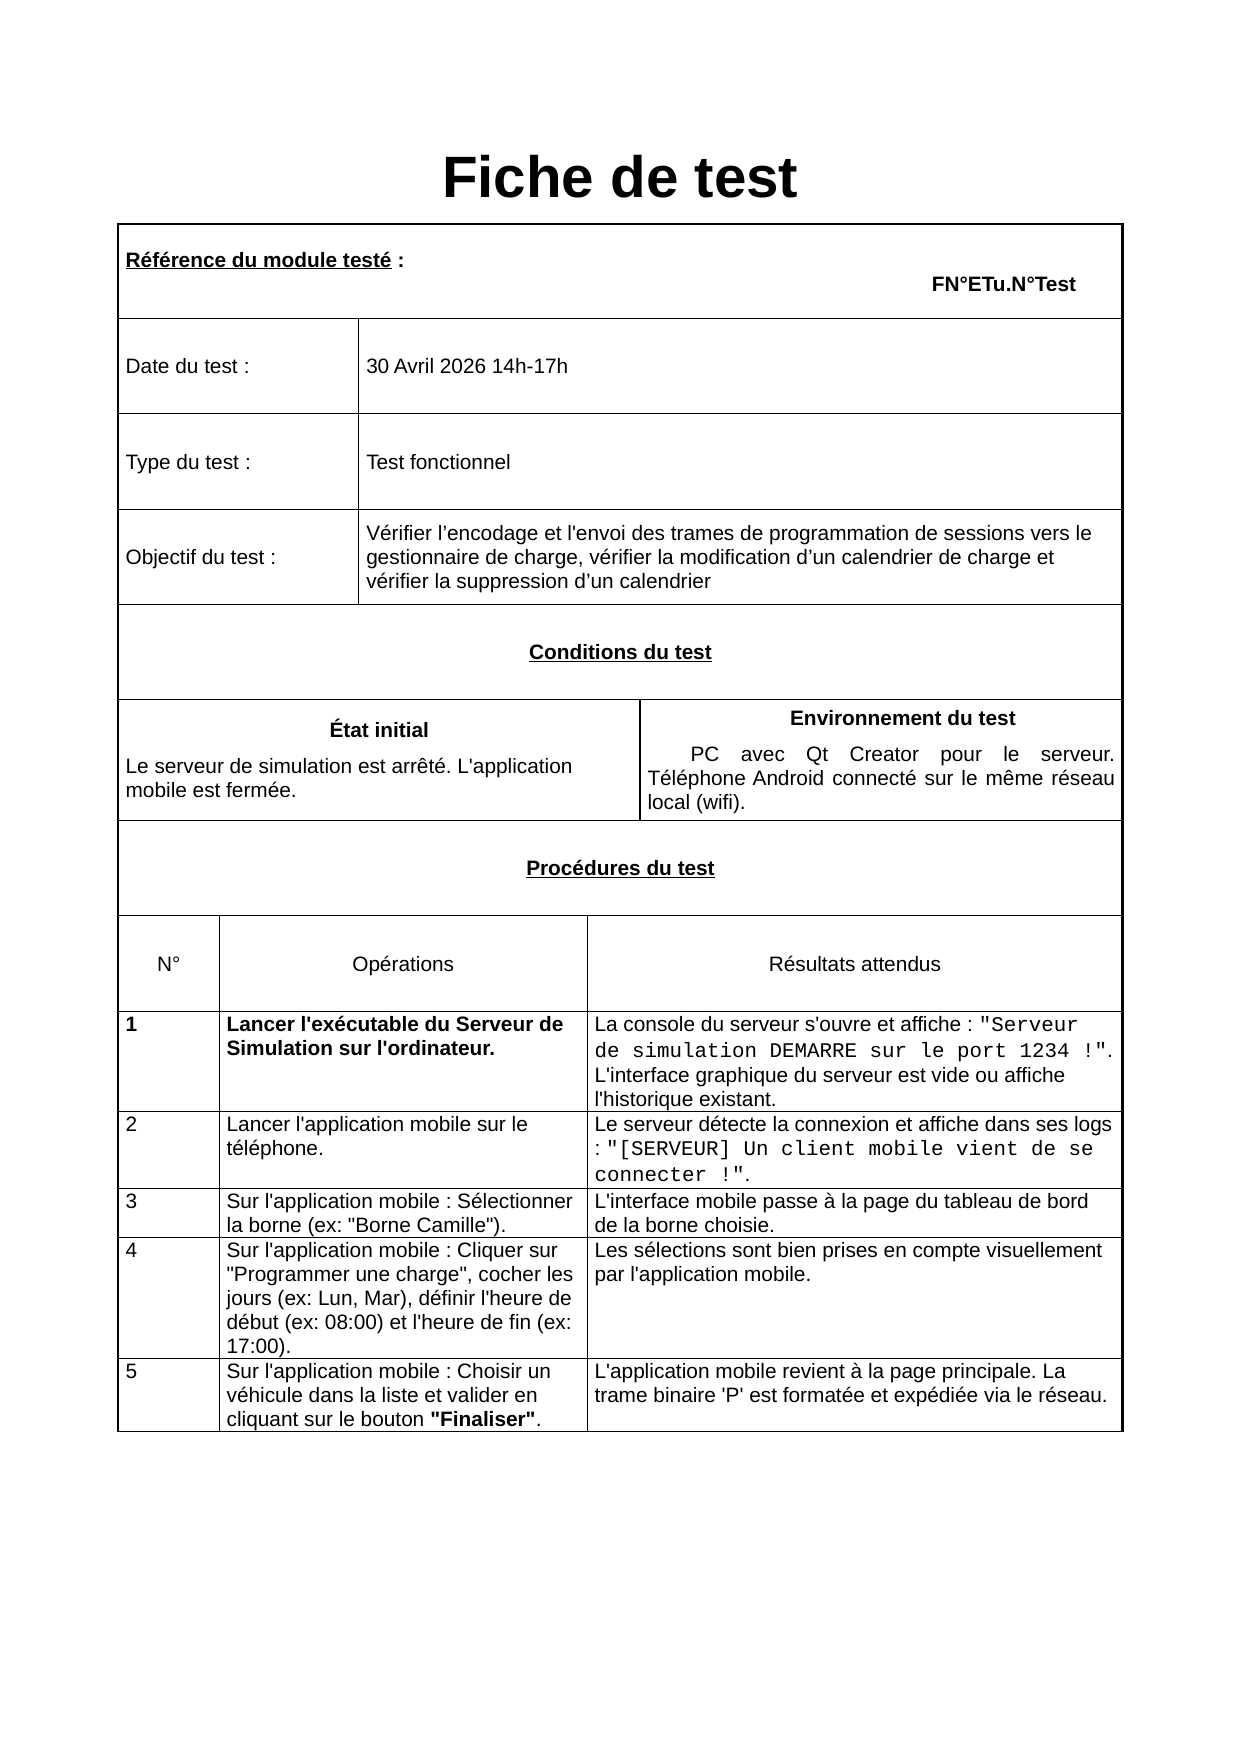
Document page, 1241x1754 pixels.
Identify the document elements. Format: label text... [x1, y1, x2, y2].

table_cell L'application mobile revient à la page principale. La trame binaire 'P' est formatée et expédiée via le réseau. [588, 1359, 1121, 1431]
table_cell 5 [119, 1359, 219, 1431]
table_cell La console du serveur s'ouvre et affiche : "Serveur de simulation DEMARRE sur le port 1234 !". L'interface graphique du serveur est vide ou affiche l'historique existant. [588, 1012, 1121, 1111]
table_cell État initial Le serveur de simulation est arrêté. L'application mobile est fermée. [119, 700, 639, 820]
table_cell 30 Avril 2026 14h-17h [359, 319, 1121, 413]
table_cell Test fonctionnel [359, 414, 1121, 509]
table_cell 4 [119, 1238, 219, 1358]
table_cell 1 [119, 1012, 219, 1111]
table_header Référence du module testé : FN°ETu.N°Test [119, 225, 1121, 318]
table_cell Sur l'application mobile : Sélectionner la borne (ex: "Borne Camille"). [220, 1189, 587, 1237]
table_cell Opérations [220, 916, 587, 1011]
table_cell Lancer l'application mobile sur le téléphone. [220, 1112, 587, 1188]
table_cell Sur l'application mobile : Cliquer sur "Programmer une charge", cocher les jours (ex: Lun, Mar), définir l'heure de début (ex: 08:00) et l'heure de fin (ex: 17:00). [220, 1238, 587, 1358]
table_cell N° [119, 916, 219, 1011]
table_cell Procédures du test [119, 821, 1121, 915]
table_cell Vérifier l’encodage et l'envoi des trames de programmation de sessions vers le gestionnaire de charge, vérifier la modification d’un calendrier de charge et vérifier la suppression d’un calendrier [359, 510, 1121, 604]
table_cell Le serveur détecte la connexion et affiche dans ses logs : "[SERVEUR] Un client mobile vient de se connecter !". [588, 1112, 1121, 1188]
table_cell Date du test : [119, 319, 358, 413]
table_cell 3 [119, 1189, 219, 1237]
title Fiche de test [118, 143, 1122, 210]
table_cell Type du test : [119, 414, 358, 509]
table_cell Sur l'application mobile : Choisir un véhicule dans la liste et valider en cliquant sur le bouton "Finaliser". [220, 1359, 587, 1431]
table_cell Environnement du test PC avec Qt Creator pour le serveur. Téléphone Android connecté sur le même réseau local (wifi). [641, 700, 1121, 820]
table_cell Les sélections sont bien prises en compte visuellement par l'application mobile. [588, 1238, 1121, 1358]
table_cell Objectif du test : [119, 510, 358, 604]
table_cell Résultats attendus [588, 916, 1121, 1011]
table_cell L'interface mobile passe à la page du tableau de bord de la borne choisie. [588, 1189, 1121, 1237]
table_cell 2 [119, 1112, 219, 1188]
table_cell Lancer l'exécutable du Serveur de Simulation sur l'ordinateur. [220, 1012, 587, 1111]
table_cell Conditions du test [119, 605, 1121, 699]
